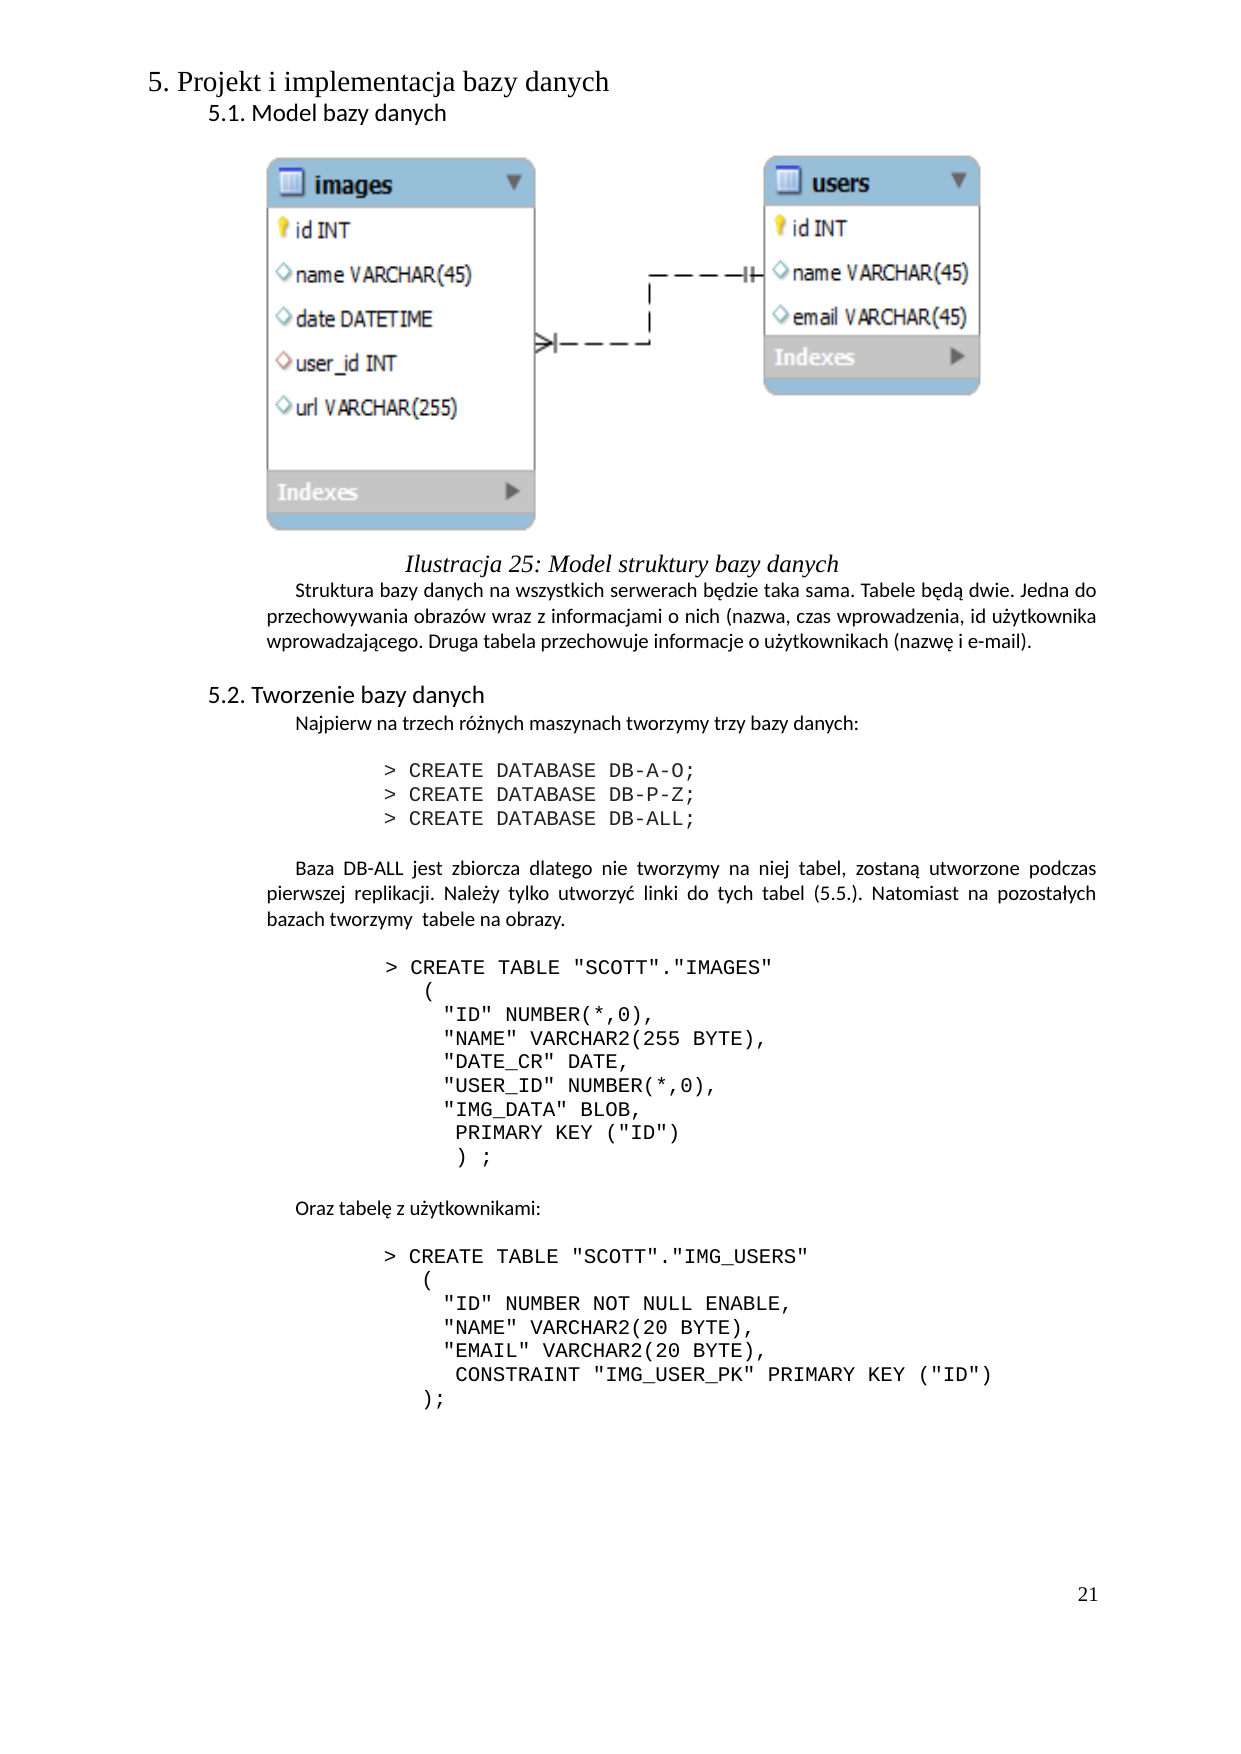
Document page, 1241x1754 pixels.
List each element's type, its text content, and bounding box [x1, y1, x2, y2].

text "NAME" VARCHAR2(20 BYTE), [384, 1317, 1098, 1340]
text "ID" NUMBER(*,0), [385, 1004, 1098, 1028]
text Struktura bazy danych na wszystkich serwerach będzie taka sama. Tabele będą dwie. Jedna do przechowywania obrazów wraz z informacjami o nich (nazwa, czas wprowadzenia, id użytkownika wprowadzającego. Druga tabela przechowuje informacje o użytkownikach (nazwę i e-mail). [266, 128, 1098, 654]
text PRIMARY KEY ("ID") [385, 1122, 1098, 1146]
text > CREATE DATABASE DB-A-O; [384, 761, 1098, 784]
text "DATE_CR" DATE, [385, 1051, 1098, 1075]
text Ilustracja 25: Model struktury bazy danych [249, 549, 997, 577]
text Oraz tabelę z użytkownikami: [266, 1195, 1098, 1220]
text > CREATE DATABASE DB-P-Z; [384, 784, 1098, 808]
text "NAME" VARCHAR2(255 BYTE), [385, 1028, 1098, 1051]
text ); [384, 1388, 1098, 1411]
text ) ; [385, 1146, 1098, 1169]
text CONSTRAINT "IMG_USER_PK" PRIMARY KEY ("ID") [384, 1364, 1098, 1388]
text "USER_ID" NUMBER(*,0), [385, 1075, 1098, 1099]
text > CREATE TABLE "SCOTT"."IMG_USERS" [384, 1246, 1098, 1269]
text "EMAIL" VARCHAR2(20 BYTE), [384, 1340, 1098, 1364]
subtitle 5. Projekt i implementacja bazy danych [148, 64, 1098, 98]
text > CREATE DATABASE DB-ALL; [384, 808, 1098, 831]
text ( [384, 1269, 1098, 1293]
subtitle 5.2. Tworzenie bazy danych [208, 679, 1098, 710]
text "ID" NUMBER NOT NULL ENABLE, [384, 1293, 1098, 1317]
subtitle 5.1. Model bazy danych [208, 98, 1098, 128]
text Baza DB-ALL jest zbiorcza dlatego nie tworzymy na niej tabel, zostaną utworzone podczas pierwszej replikacji. Należy tylko utworzyć linki do tych tabel (5.5.). Natomiast na pozostałych bazach tworzymy tabele na obrazy. [266, 855, 1098, 931]
text "IMG_DATA" BLOB, [385, 1099, 1098, 1122]
text ( [385, 980, 1098, 1004]
text > CREATE TABLE "SCOTT"."IMAGES" [385, 957, 1098, 980]
text Najpierw na trzech różnych maszynach tworzymy trzy bazy danych: [266, 710, 1098, 735]
picture [249, 136, 997, 549]
